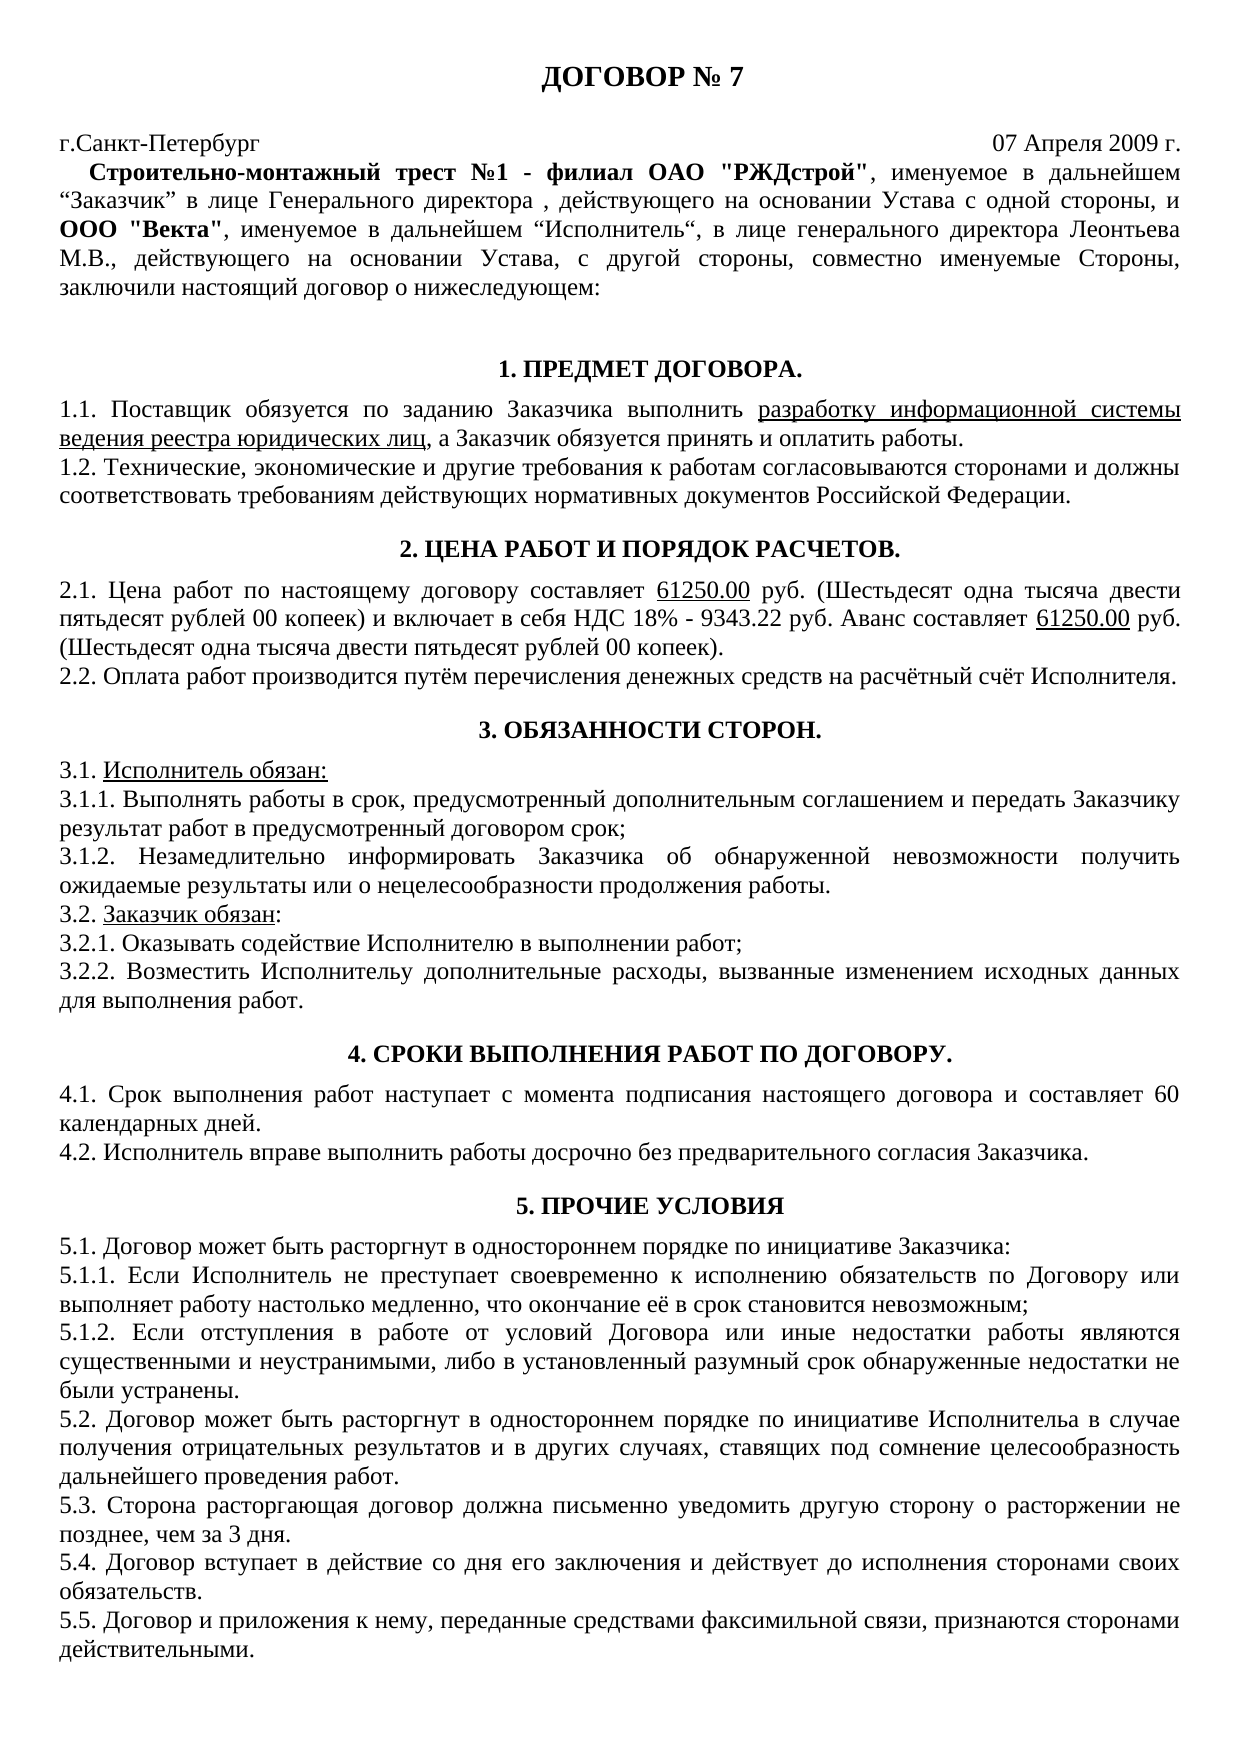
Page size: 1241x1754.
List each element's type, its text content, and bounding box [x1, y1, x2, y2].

text 3.1.2. Незамедлительно информировать Заказчика об обнаруженной невозможности получить ожидаемые результаты или о нецелесообразности продолжения работы. [59, 841, 1181, 899]
text 5.5. Договор и приложения к нему, переданные средствами факсимильной связи, признаются сторонами действительными. [59, 1605, 1181, 1662]
text 3.2.1. Оказывать содействие Исполнителю в выполнении работ; [59, 928, 1181, 956]
subtitle 3. ОБЯЗАННОСТИ СТОРОН. [59, 715, 1181, 743]
subtitle 1. ПРЕДМЕТ ДОГОВОРА. [59, 354, 1181, 382]
text 5.1. Договор может быть расторгнут в одностороннем порядке по инициативе Заказчика: [59, 1231, 1181, 1260]
table_header г.Санкт-Петербург [59, 104, 620, 157]
text 5.4. Договор вступает в действие со дня его заключения и действует до исполнения сторонами своих обязательств. [59, 1547, 1181, 1605]
text 1.2. Технические, экономические и другие требования к работам согласовываются сторонами и должны соответствовать требованиям действующих нормативных документов Российской Федерации. [59, 452, 1181, 509]
text 2.2. Оплата работ производится путём перечисления денежных средств на расчётный счёт Исполнителя. [59, 661, 1181, 690]
subtitle 5. ПРОЧИЕ УСЛОВИЯ [59, 1191, 1181, 1219]
text 2.1. Цена работ по настоящему договору составляет 61250.00 руб. (Шестьдесят одна тысяча двести пятьдесят рублей 00 копеек) и включает в себя НДС 18% - 9343.22 руб. Аванс составляет 61250.00 руб. (Шестьдесят одна тысяча двести пятьдесят рублей 00 копеек). [59, 575, 1181, 661]
text 5.3. Сторона расторгающая договор должна письменно уведомить другую сторону о расторжении не позднее, чем за 3 дня. [59, 1490, 1181, 1547]
text 3.1.1. Выполнять работы в срок, предусмотренный дополнительным соглашением и передать Заказчику результат работ в предусмотренный договором срок; [59, 784, 1181, 841]
text 3.2.2. Возместить Исполнительу дополнительные расходы, вызванные изменением исходных данных для выполнения работ. [59, 956, 1181, 1014]
text 4.2. Исполнитель вправе выполнить работы досрочно без предварительного согласия Заказчика. [59, 1137, 1181, 1166]
text 5.1.1. Если Исполнитель не преступает своевременно к исполнению обязательств по Договору или выполняет работу настолько медленно, что окончание её в срок становится невозможным; [59, 1260, 1181, 1317]
text 3.1. Исполнитель обязан: [59, 755, 1181, 784]
text 3.2. Заказчик обязан: [59, 899, 1181, 928]
text 5.2. Договор может быть расторгнут в одностороннем порядке по инициативе Исполнительа в случае получения отрицательных результатов и в других случаях, ставящих под сомнение целесообразность дальнейшего проведения работ. [59, 1404, 1181, 1490]
text Строительно-монтажный трест №1 - филиал ОАО "РЖДстрой", именуемое в дальнейшем “Заказчик” в лице Генерального директора , действующего на основании Устава с одной стороны, и ООО "Векта", именуемое в дальнейшем “Исполнитель“, в лице генерального директора Леонтьева М.В., действующего на основании Устава, с другой стороны, совместно именуемые Стороны, заключили настоящий договор о нижеследующем: [59, 157, 1181, 301]
subtitle ДОГОВОР № 7 [59, 59, 1181, 93]
text 4.1. Срок выполнения работ наступает с момента подписания настоящего договора и составляет 60 календарных дней. [59, 1079, 1181, 1137]
subtitle 4. СРОКИ ВЫПОЛНЕНИЯ РАБОТ ПО ДОГОВОРУ. [59, 1039, 1181, 1068]
table_header 07 Апреля 2009 г. [620, 104, 1181, 157]
subtitle 2. ЦЕНА РАБОТ И ПОРЯДОК РАСЧЕТОВ. [59, 534, 1181, 563]
text 5.1.2. Если отступления в работе от условий Договора или иные недостатки работы являются существенными и неустранимыми, либо в установленный разумный срок обнаруженные недостатки не были устранены. [59, 1317, 1181, 1404]
text 1.1. Поставщик обязуется по заданию Заказчика выполнить разработку информационной системы ведения реестра юридических лиц, а Заказчик обязуется принять и оплатить работы. [59, 394, 1181, 452]
